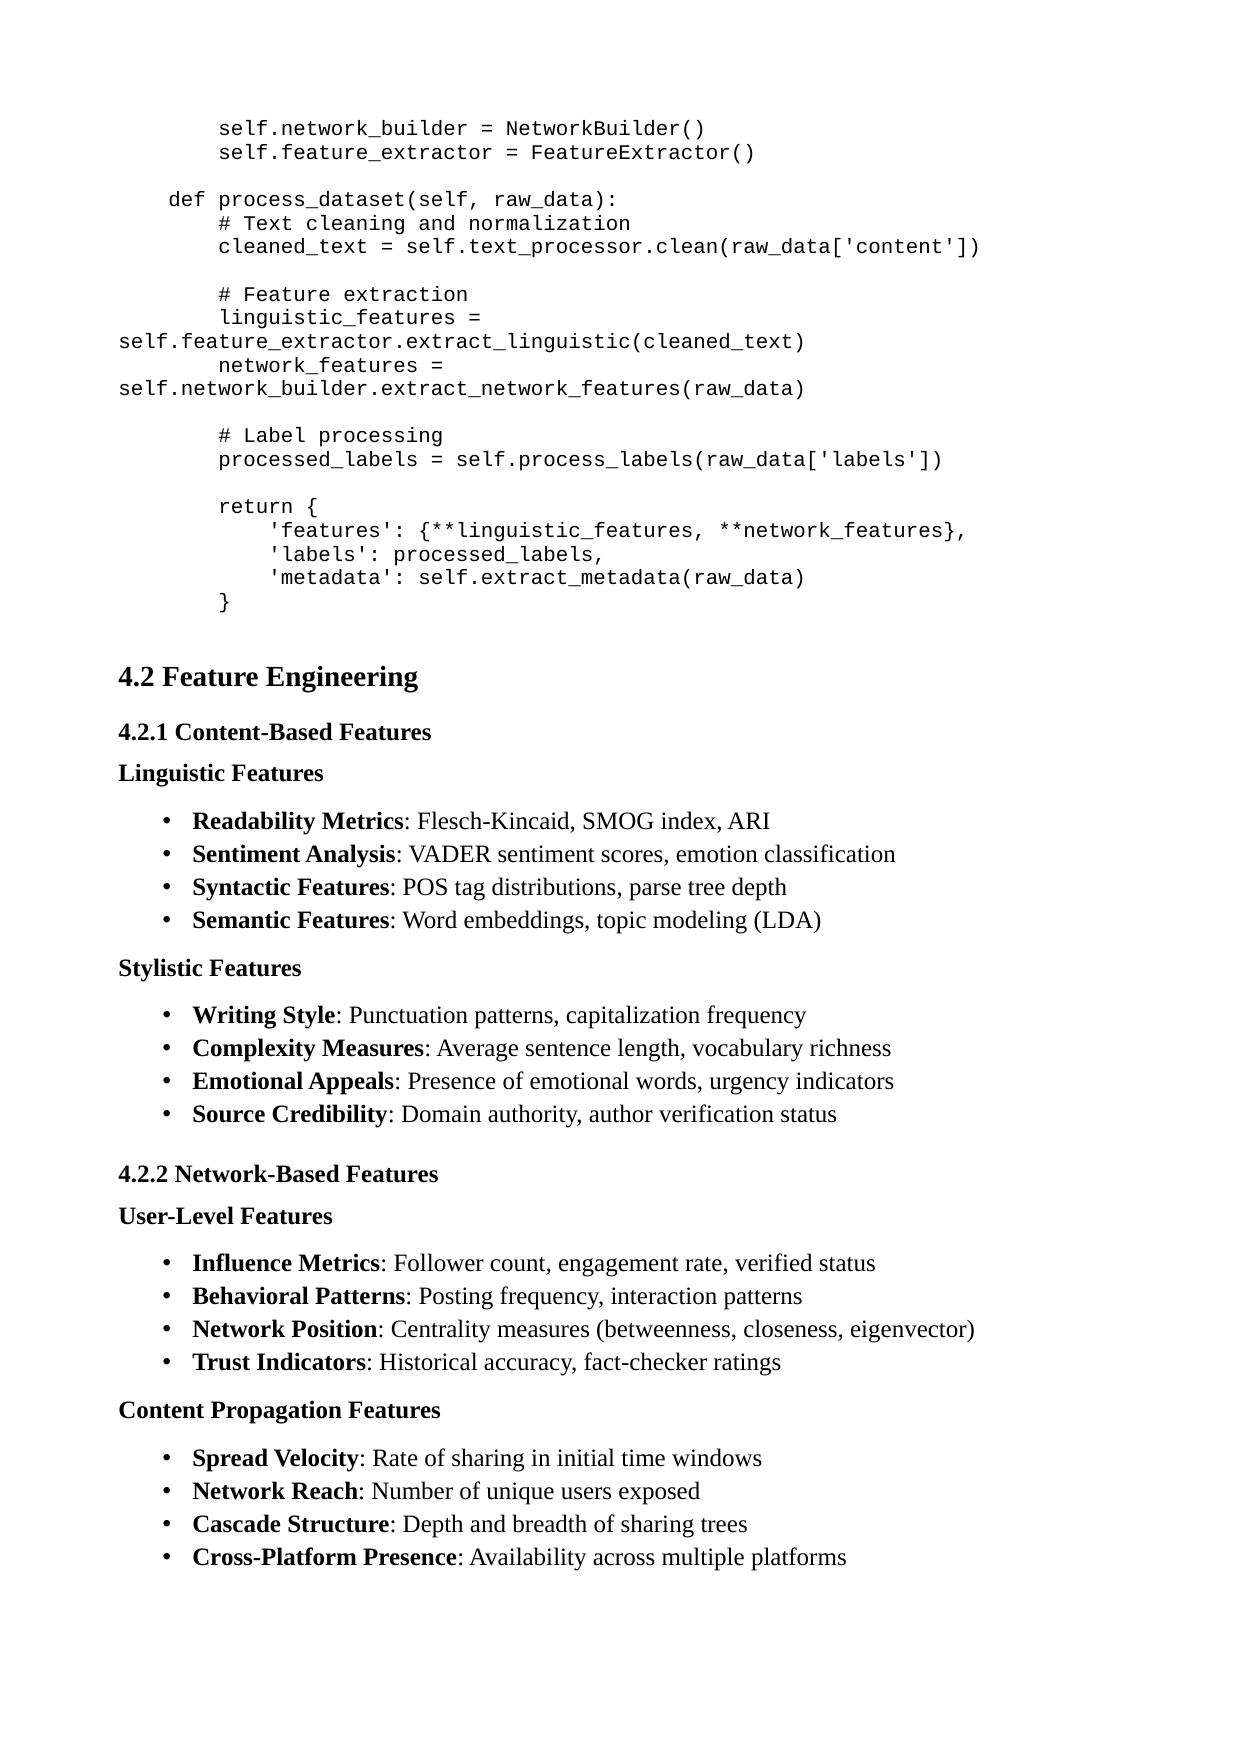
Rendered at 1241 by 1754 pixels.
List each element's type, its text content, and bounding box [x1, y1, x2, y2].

list Writing Style: Punctuation patterns, capitalization frequency [162, 1000, 1122, 1029]
list Source Credibility: Domain authority, author verification status [162, 1099, 1122, 1128]
text cleaned_text = self.text_processor.clean(raw_data['content']) [118, 236, 1122, 260]
list Readability Metrics: Flesch-Kincaid, SMOG index, ARI [162, 806, 1122, 835]
text 'features': {**linguistic_features, **network_features}, [118, 520, 1122, 544]
text Content Propagation Features [118, 1395, 1122, 1424]
list Complexity Measures: Average sentence length, vocabulary richness [162, 1033, 1122, 1062]
list Network Reach: Number of unique users exposed [162, 1476, 1122, 1504]
text # Label processing [118, 426, 1122, 449]
text 'metadata': self.extract_metadata(raw_data) [118, 567, 1122, 591]
list Influence Metrics: Follower count, engagement rate, verified status [162, 1248, 1122, 1277]
list Trust Indicators: Historical accuracy, fact-checker ratings [162, 1347, 1122, 1376]
text network_features = self.network_builder.extract_network_features(raw_data) [118, 354, 1122, 402]
text # Text cleaning and normalization [118, 213, 1122, 236]
subtitle 4.2.2 Network-Based Features [118, 1159, 1122, 1188]
subtitle 4.2 Feature Engineering [118, 659, 1122, 692]
subtitle 4.2.1 Content-Based Features [118, 717, 1122, 746]
list Cross-Platform Presence: Availability across multiple platforms [162, 1542, 1122, 1571]
text processed_labels = self.process_labels(raw_data['labels']) [118, 449, 1122, 473]
text linguistic_features = self.feature_extractor.extract_linguistic(cleaned_text) [118, 307, 1122, 354]
list Emotional Appeals: Presence of emotional words, urgency indicators [162, 1066, 1122, 1095]
list Spread Velocity: Rate of sharing in initial time windows [162, 1443, 1122, 1471]
text return { [118, 496, 1122, 520]
text self.feature_extractor = FeatureExtractor() [118, 142, 1122, 165]
list Behavioral Patterns: Posting frequency, interaction patterns [162, 1281, 1122, 1310]
text Stylistic Features [118, 953, 1122, 982]
text 'labels': processed_labels, [118, 544, 1122, 567]
text Linguistic Features [118, 758, 1122, 787]
list Network Position: Centrality measures (betweenness, closeness, eigenvector) [162, 1314, 1122, 1343]
list Cascade Structure: Depth and breadth of sharing trees [162, 1509, 1122, 1537]
list Syntactic Features: POS tag distributions, parse tree depth [162, 872, 1122, 901]
text # Feature extraction [118, 284, 1122, 307]
text } [118, 591, 1122, 615]
text self.network_builder = NetworkBuilder() [118, 118, 1122, 142]
list Semantic Features: Word embeddings, topic modeling (LDA) [162, 905, 1122, 934]
text User-Level Features [118, 1201, 1122, 1229]
text def process_dataset(self, raw_data): [118, 189, 1122, 213]
list Sentiment Analysis: VADER sentiment scores, emotion classification [162, 839, 1122, 868]
